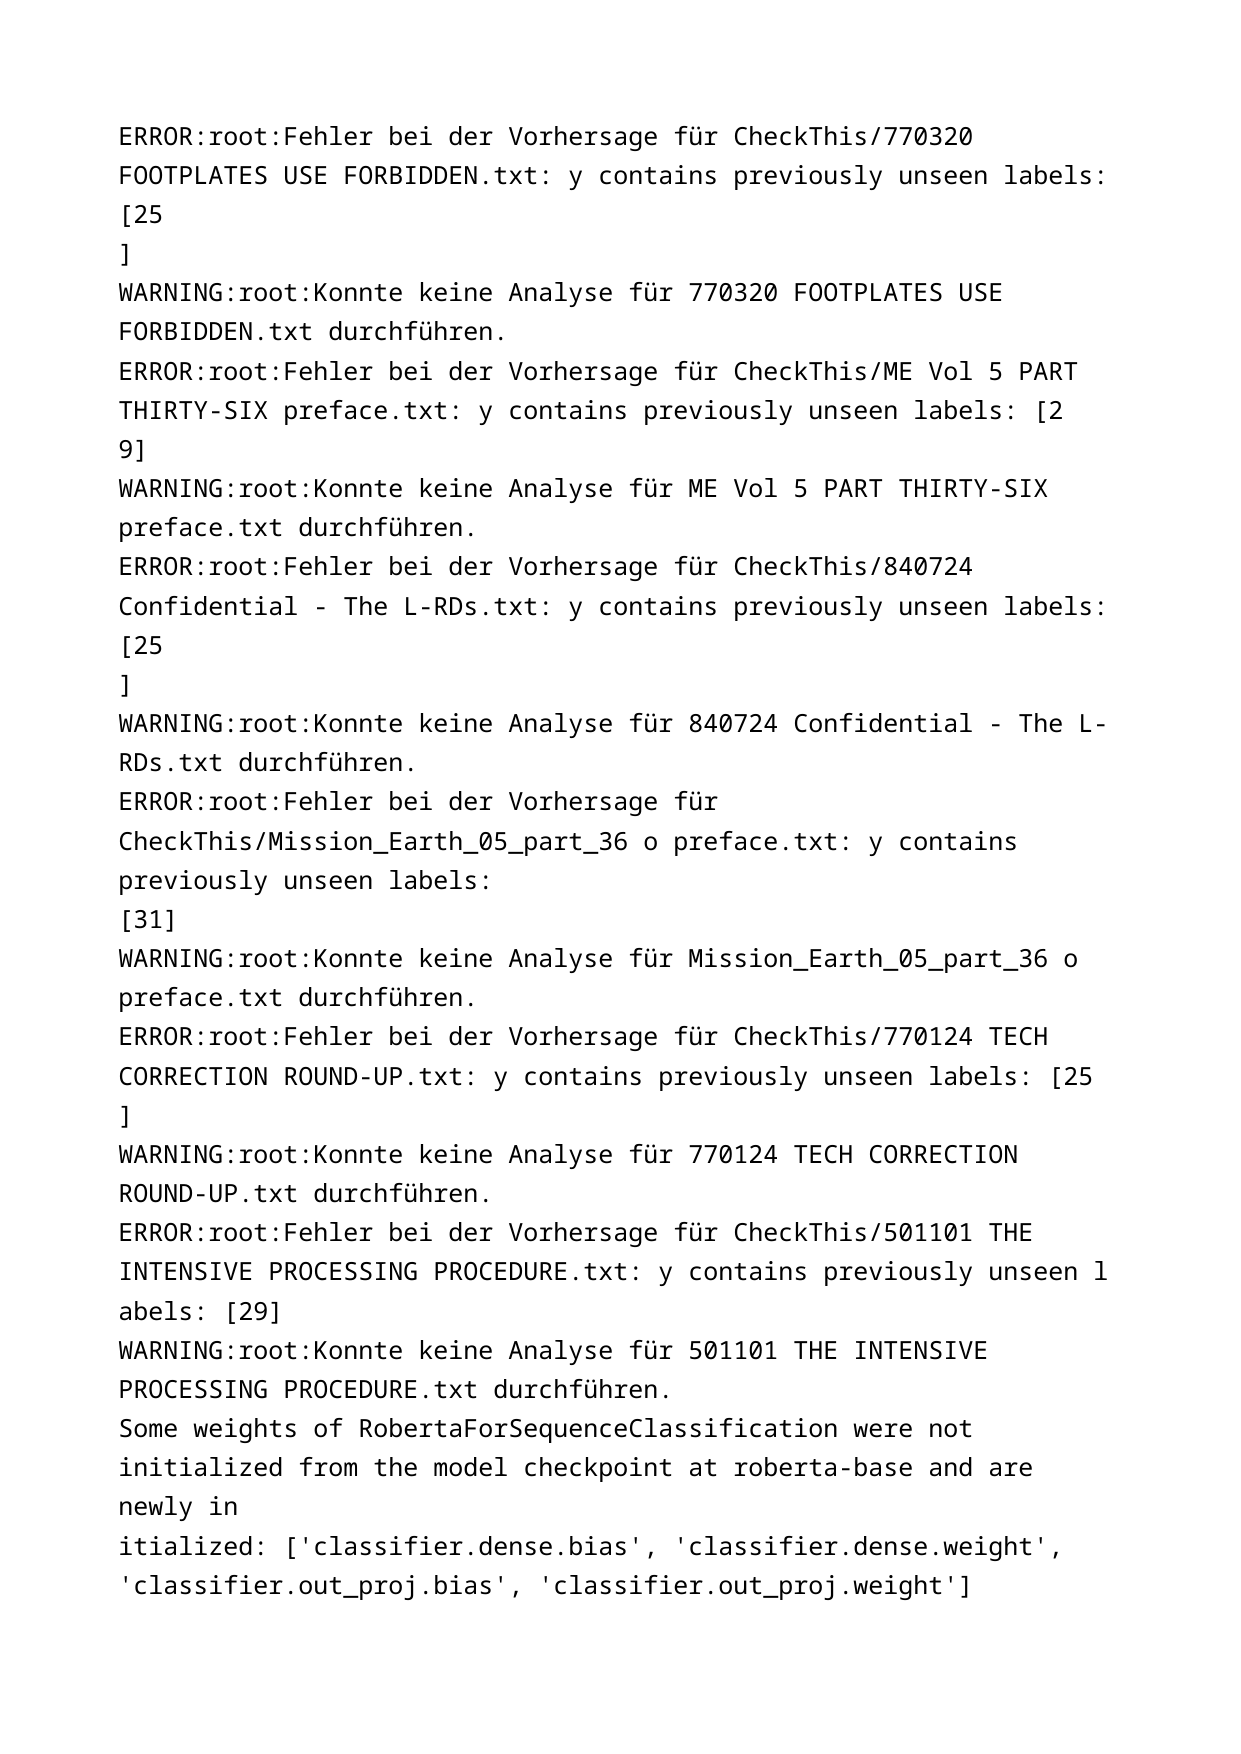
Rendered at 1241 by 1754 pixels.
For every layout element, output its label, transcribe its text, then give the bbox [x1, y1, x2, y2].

text ERROR:root:Fehler bei der Vorhersage für CheckThis/770320 FOOTPLATES USE FORBIDDEN.txt: y contains previously unseen labels: [25 ] WARNING:root:Konnte keine Analyse für 770320 FOOTPLATES USE FORBIDDEN.txt durchführen. ERROR:root:Fehler bei der Vorhersage für CheckThis/ME Vol 5 PART THIRTY-SIX preface.txt: y contains previously unseen labels: [2 9] WARNING:root:Konnte keine Analyse für ME Vol 5 PART THIRTY-SIX preface.txt durchführen. ERROR:root:Fehler bei der Vorhersage für CheckThis/840724 Confidential - The L-RDs.txt: y contains previously unseen labels: [25 ] WARNING:root:Konnte keine Analyse für 840724 Confidential - The L-RDs.txt durchführen. ERROR:root:Fehler bei der Vorhersage für CheckThis/Mission_Earth_05_part_36 o preface.txt: y contains previously unseen labels: [31] WARNING:root:Konnte keine Analyse für Mission_Earth_05_part_36 o preface.txt durchführen. ERROR:root:Fehler bei der Vorhersage für CheckThis/770124 TECH CORRECTION ROUND-UP.txt: y contains previously unseen labels: [25 ] WARNING:root:Konnte keine Analyse für 770124 TECH CORRECTION ROUND-UP.txt durchführen. ERROR:root:Fehler bei der Vorhersage für CheckThis/501101 THE INTENSIVE PROCESSING PROCEDURE.txt: y contains previously unseen l abels: [29] WARNING:root:Konnte keine Analyse für 501101 THE INTENSIVE PROCESSING PROCEDURE.txt durchführen. Some weights of RobertaForSequenceClassification were not initialized from the model checkpoint at roberta-base and are newly in itialized: ['classifier.dense.bias', 'classifier.dense.weight', 'classifier.out_proj.bias', 'classifier.out_proj.weight'] [118, 118, 1122, 1601]
